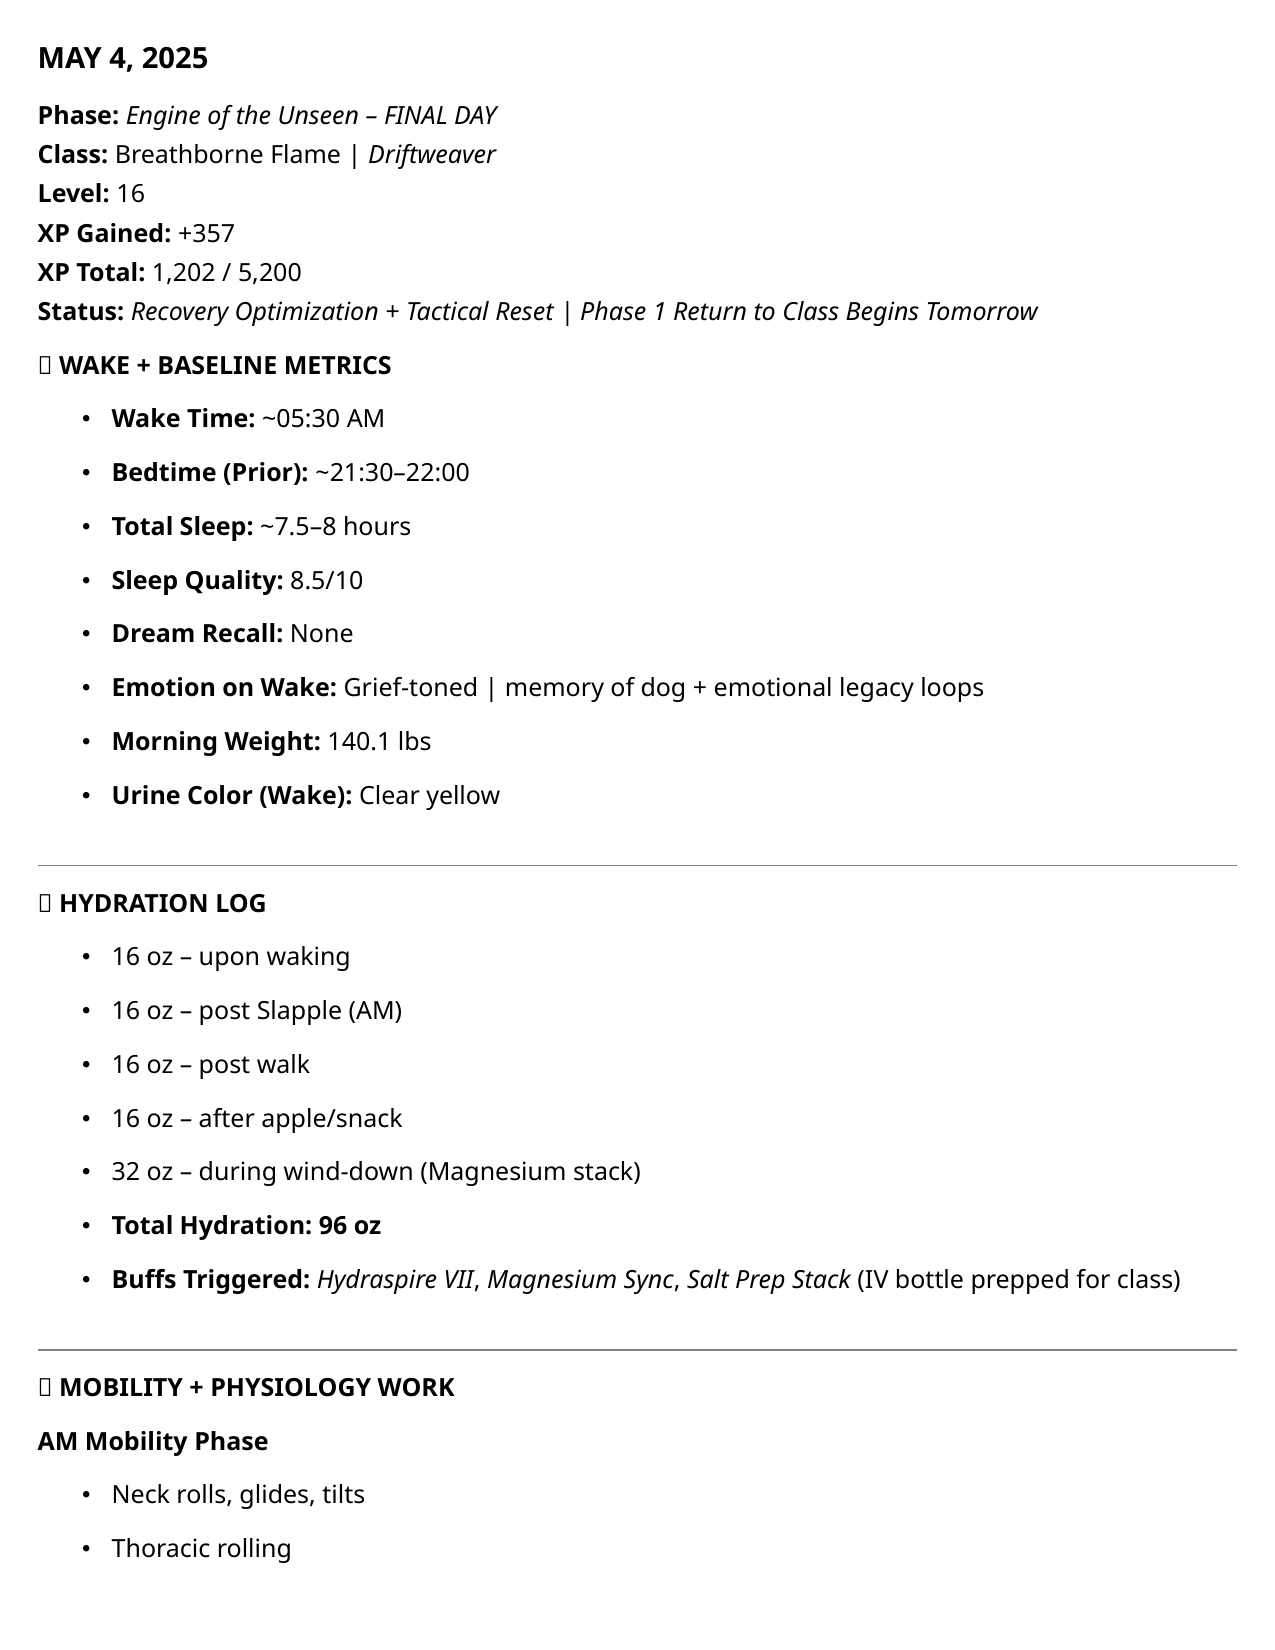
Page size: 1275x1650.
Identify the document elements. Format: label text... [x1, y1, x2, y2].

list Urine Color (Wake): Clear yellow [82, 777, 1237, 811]
list Bedtime (Prior): ~21:30–22:00 [82, 455, 1237, 489]
list Thoracic rolling [82, 1531, 1237, 1565]
subtitle AM Mobility Phase [37, 1423, 1237, 1457]
list 16 oz – after apple/snack [82, 1100, 1237, 1134]
list Buffs Triggered: Hydraspire VII, Magnesium Sync, Salt Prep Stack (IV bottle prepped for class) [82, 1261, 1237, 1296]
list Total Hydration: 96 oz [82, 1208, 1237, 1242]
list Wake Time: ~05:30 AM [82, 401, 1237, 435]
list Morning Weight: 140.1 lbs [82, 723, 1237, 758]
list 16 oz – post walk [82, 1046, 1237, 1081]
list Dream Recall: None [82, 616, 1237, 650]
subtitle MAY 4, 2025 [37, 37, 1237, 77]
subtitle Phase: Engine of the Unseen – FINAL DAY Class: Breathborne Flame | Driftweaver Level: 16 XP Gained: +357 XP Total: 1,202 / 5,200 Status: Recovery Optimization + Tactical Reset | Phase 1 Return to Class Begins Tomorrow [37, 98, 1237, 328]
list Emotion on Wake: Grief-toned | memory of dog + emotional legacy loops [82, 670, 1237, 704]
list Neck rolls, glides, tilts [82, 1477, 1237, 1511]
list 32 oz – during wind-down (Magnesium stack) [82, 1154, 1237, 1188]
list 16 oz – upon waking [82, 939, 1237, 973]
subtitle 🔹 WAKE + BASELINE METRICS [37, 347, 1237, 381]
list 16 oz – post Slapple (AM) [82, 993, 1237, 1027]
list Total Sleep: ~7.5–8 hours [82, 508, 1237, 543]
subtitle 🔹 HYDRATION LOG [37, 885, 1237, 919]
subtitle 🔹 MOBILITY + PHYSIOLOGY WORK [37, 1369, 1237, 1403]
list Sleep Quality: 8.5/10 [82, 562, 1237, 596]
